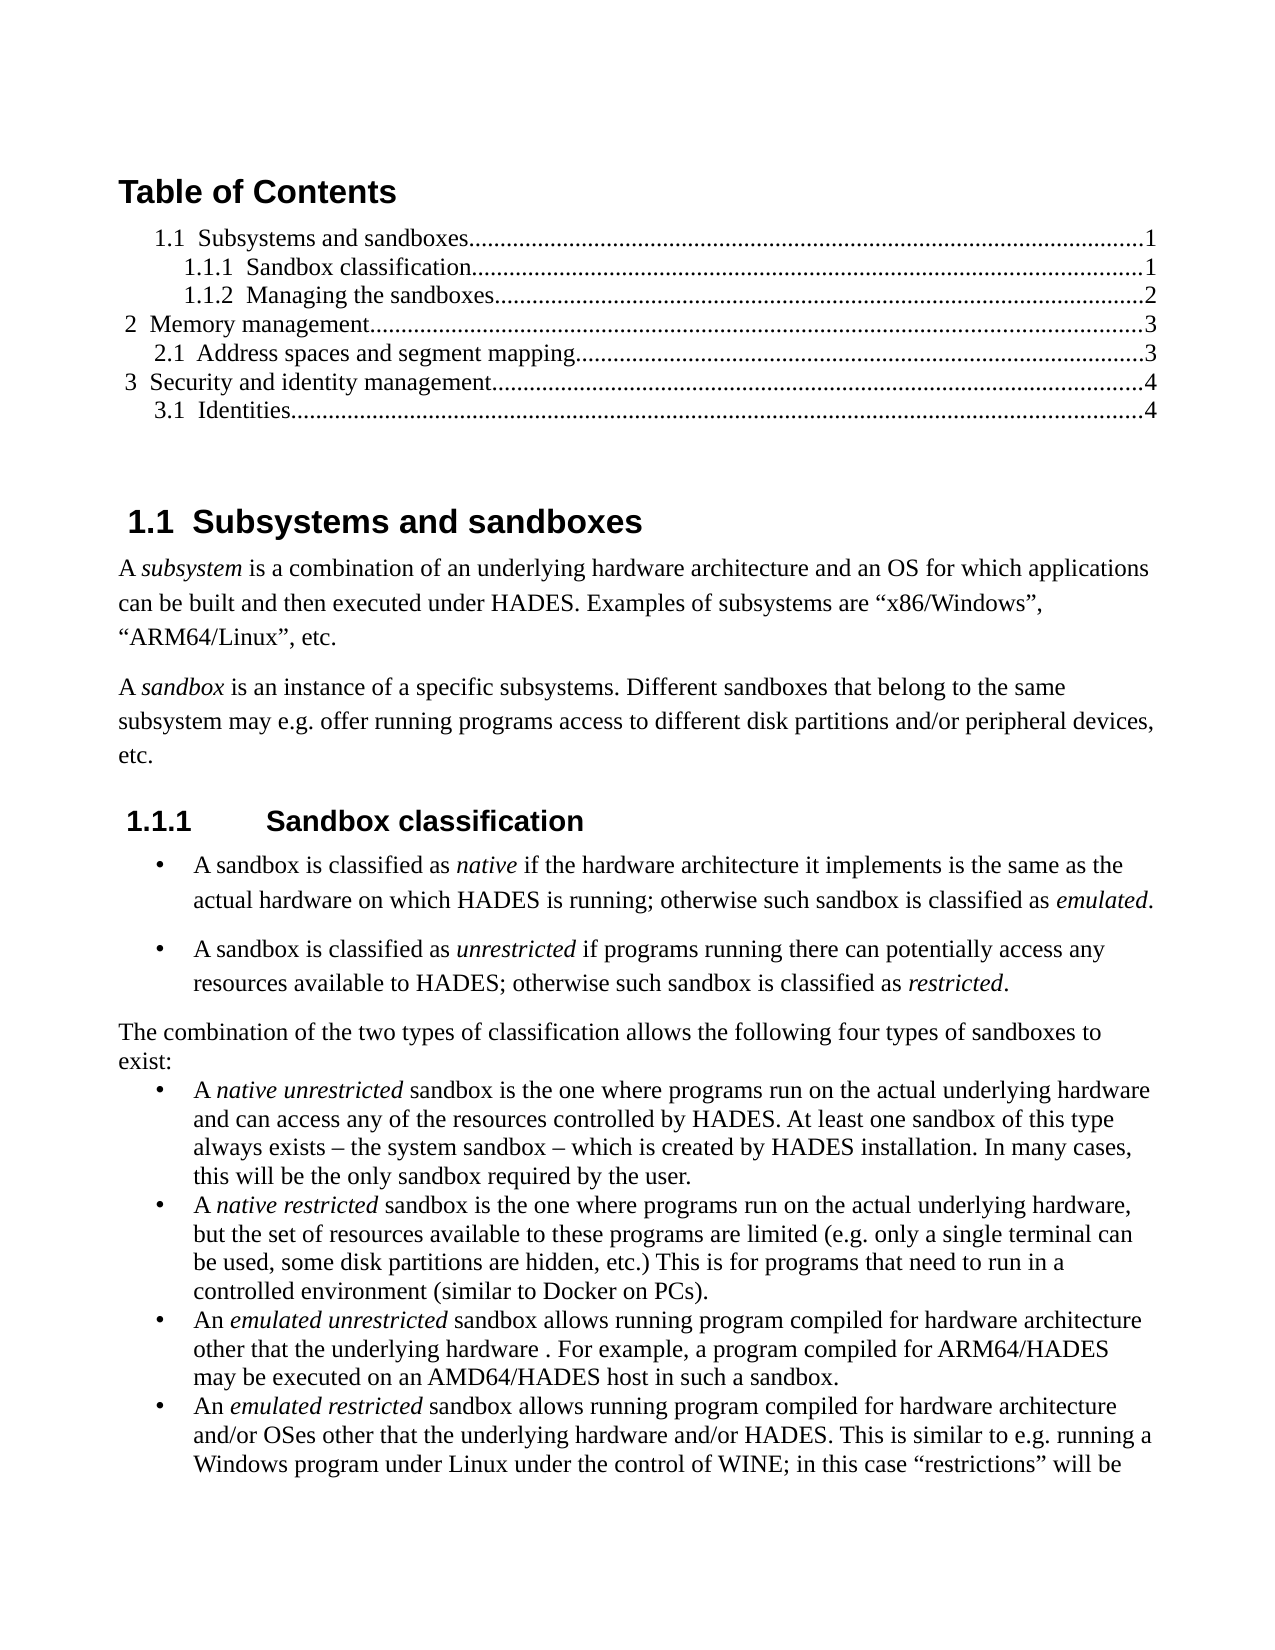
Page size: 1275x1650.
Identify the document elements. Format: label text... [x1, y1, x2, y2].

text 2 Memory management 3 [118, 309, 1157, 338]
text A sandbox is an instance of a specific subsystems. Different sandboxes that belong to the same subsystem may e.g. offer running programs access to different disk partitions and/or peripheral devices, etc. [118, 672, 1157, 769]
text The combination of the two types of classification allows the following four types of sandboxes to exist: [118, 1017, 1157, 1075]
list An emulated restricted sandbox allows running program compiled for hardware architecture and/or OSes other that the underlying hardware and/or HADES. This is similar to e.g. running a Windows program under Linux under the control of WINE; in this case “restrictions” will be [156, 1391, 1157, 1477]
list A native unrestricted sandbox is the one where programs run on the actual underlying hardware and can access any of the resources controlled by HADES. At least one sandbox of this type always exists – the system sandbox – which is created by HADES installation. In many cases, this will be the only sandbox required by the user. [156, 1075, 1157, 1190]
subtitle Sandbox classification [118, 804, 1157, 838]
list A sandbox is classified as unrestricted if programs running there can potentially access any resources available to HADES; otherwise such sandbox is classified as restricted. [156, 934, 1157, 997]
list A native restricted sandbox is the one where programs run on the actual underlying hardware, but the set of resources available to these programs are limited (e.g. only a single terminal can be used, some disk partitions are hidden, etc.) This is for programs that need to run in a controlled environment (similar to Docker on PCs). [156, 1190, 1157, 1305]
subtitle Subsystems and sandboxes [118, 502, 1157, 541]
text 1.1.2 Managing the sandboxes 2 [177, 280, 1157, 309]
text A subsystem is a combination of an underlying hardware architecture and an OS for which applications can be built and then executed under HADES. Examples of subsystems are “x86/Windows”, “ARM64/Linux”, etc. [118, 553, 1157, 651]
subtitle Table of Contents [118, 172, 1157, 210]
text 1.1.1 Sandbox classification 1 [177, 252, 1157, 280]
list A sandbox is classified as native if the hardware architecture it implements is the same as the actual hardware on which HADES is running; otherwise such sandbox is classified as emulated. [156, 850, 1157, 914]
text 1.1 Subsystems and sandboxes 1 [148, 223, 1157, 252]
text 3.1 Identities 4 [148, 395, 1157, 424]
text 2.1 Address spaces and segment mapping 3 [148, 338, 1157, 367]
list An emulated unrestricted sandbox allows running program compiled for hardware architecture other that the underlying hardware . For example, a program compiled for ARM64/HADES may be executed on an AMD64/HADES host in such a sandbox. [156, 1305, 1157, 1391]
text 3 Security and identity management 4 [118, 367, 1157, 395]
